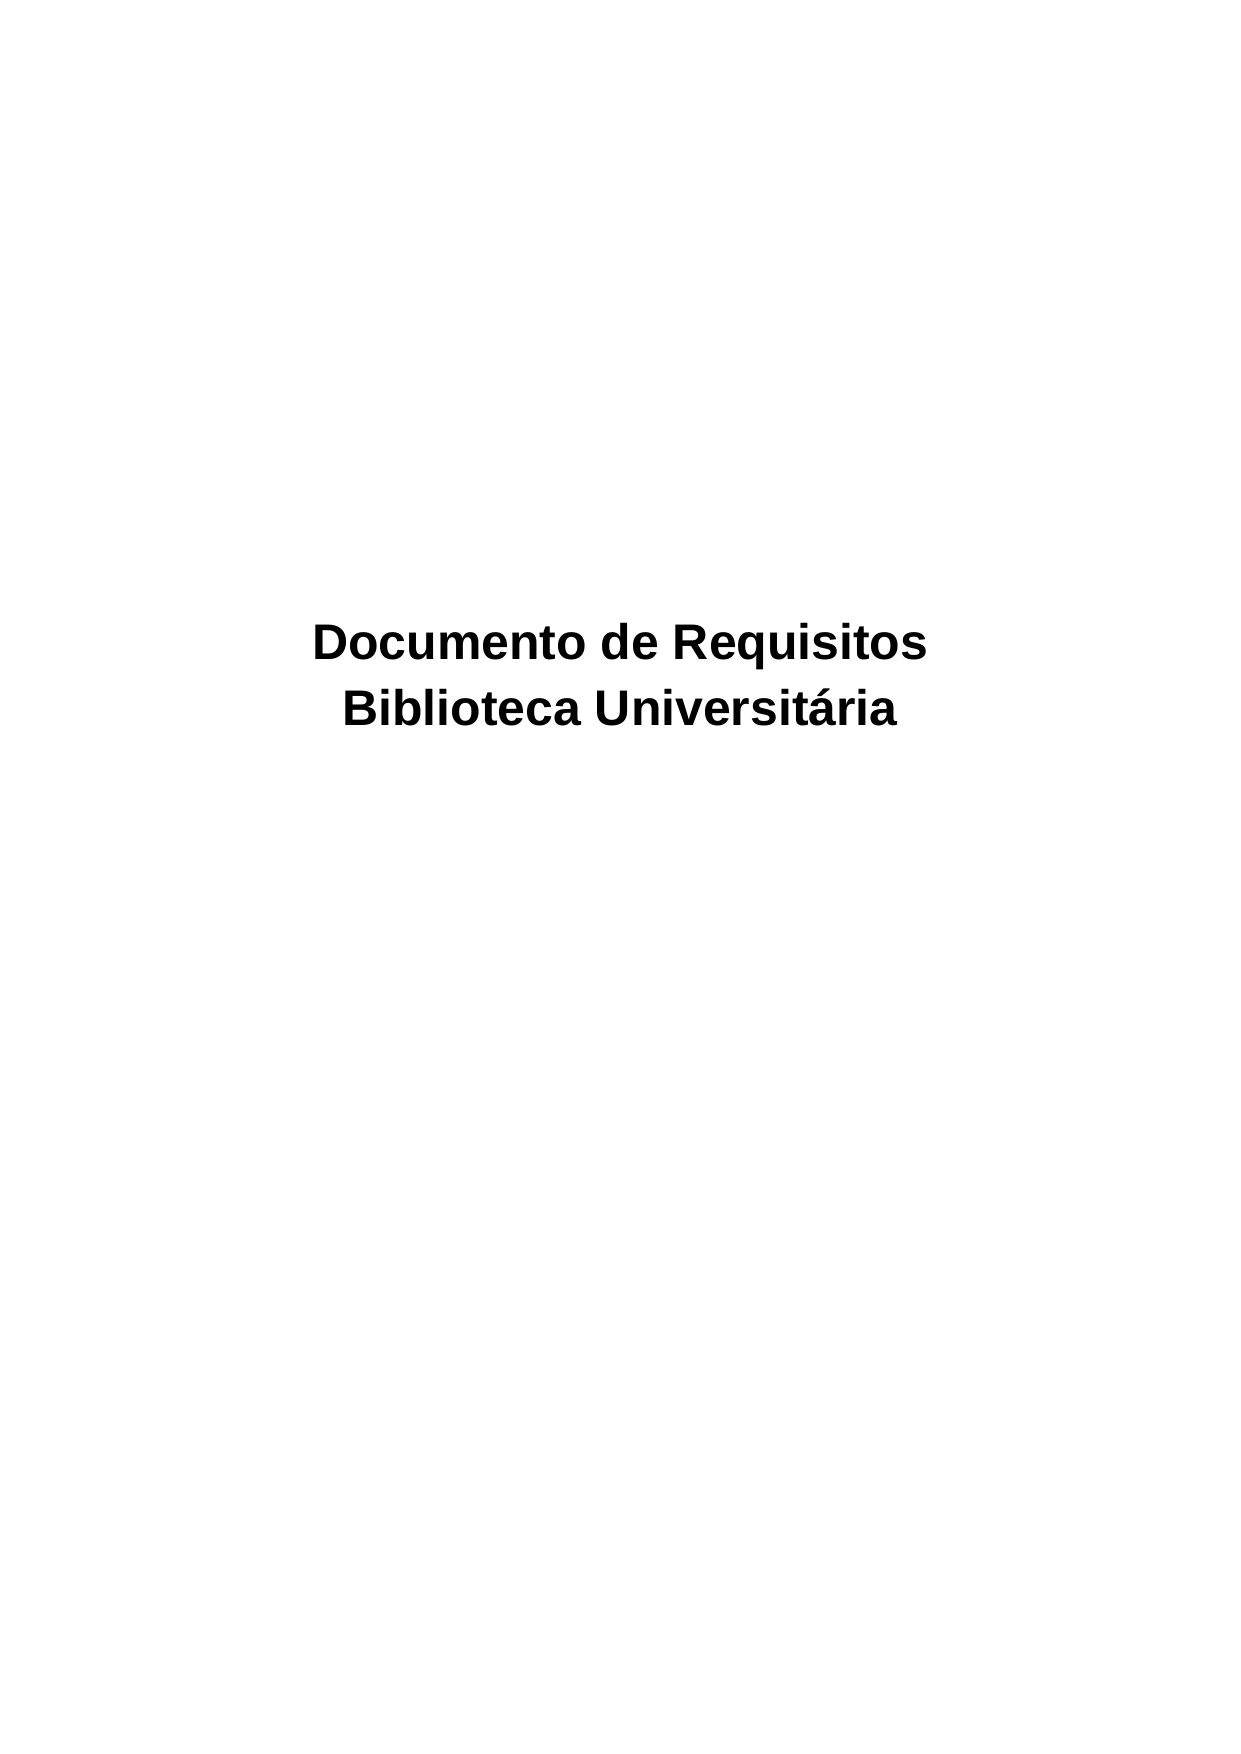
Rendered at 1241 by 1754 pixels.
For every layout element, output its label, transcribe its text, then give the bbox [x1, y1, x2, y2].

text Documento de Requisitos [150, 612, 1090, 670]
text Biblioteca Universitária [150, 678, 1090, 736]
